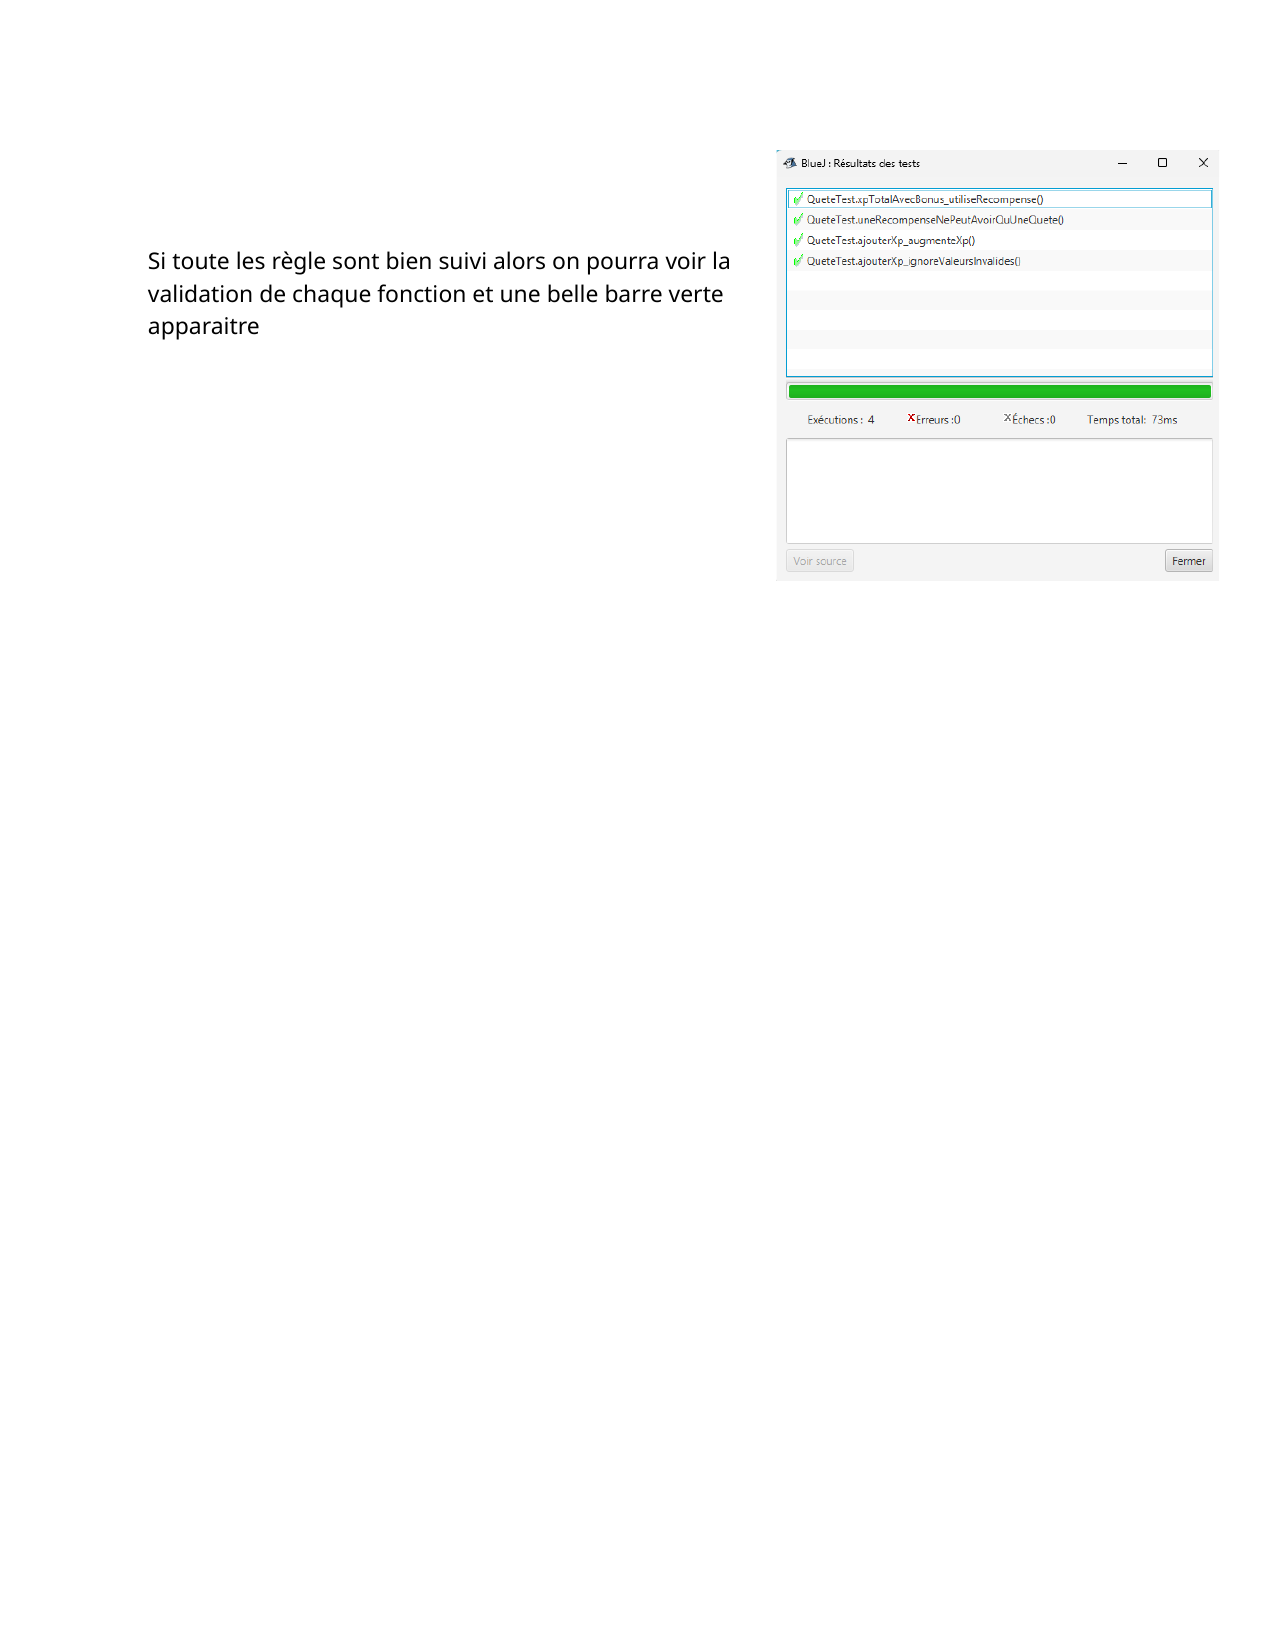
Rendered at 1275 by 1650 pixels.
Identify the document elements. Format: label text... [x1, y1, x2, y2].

text Si toute les règle sont bien suivi alors on pourra voir la validation de chaque fonction et une belle barre verte apparaitre [148, 245, 776, 341]
